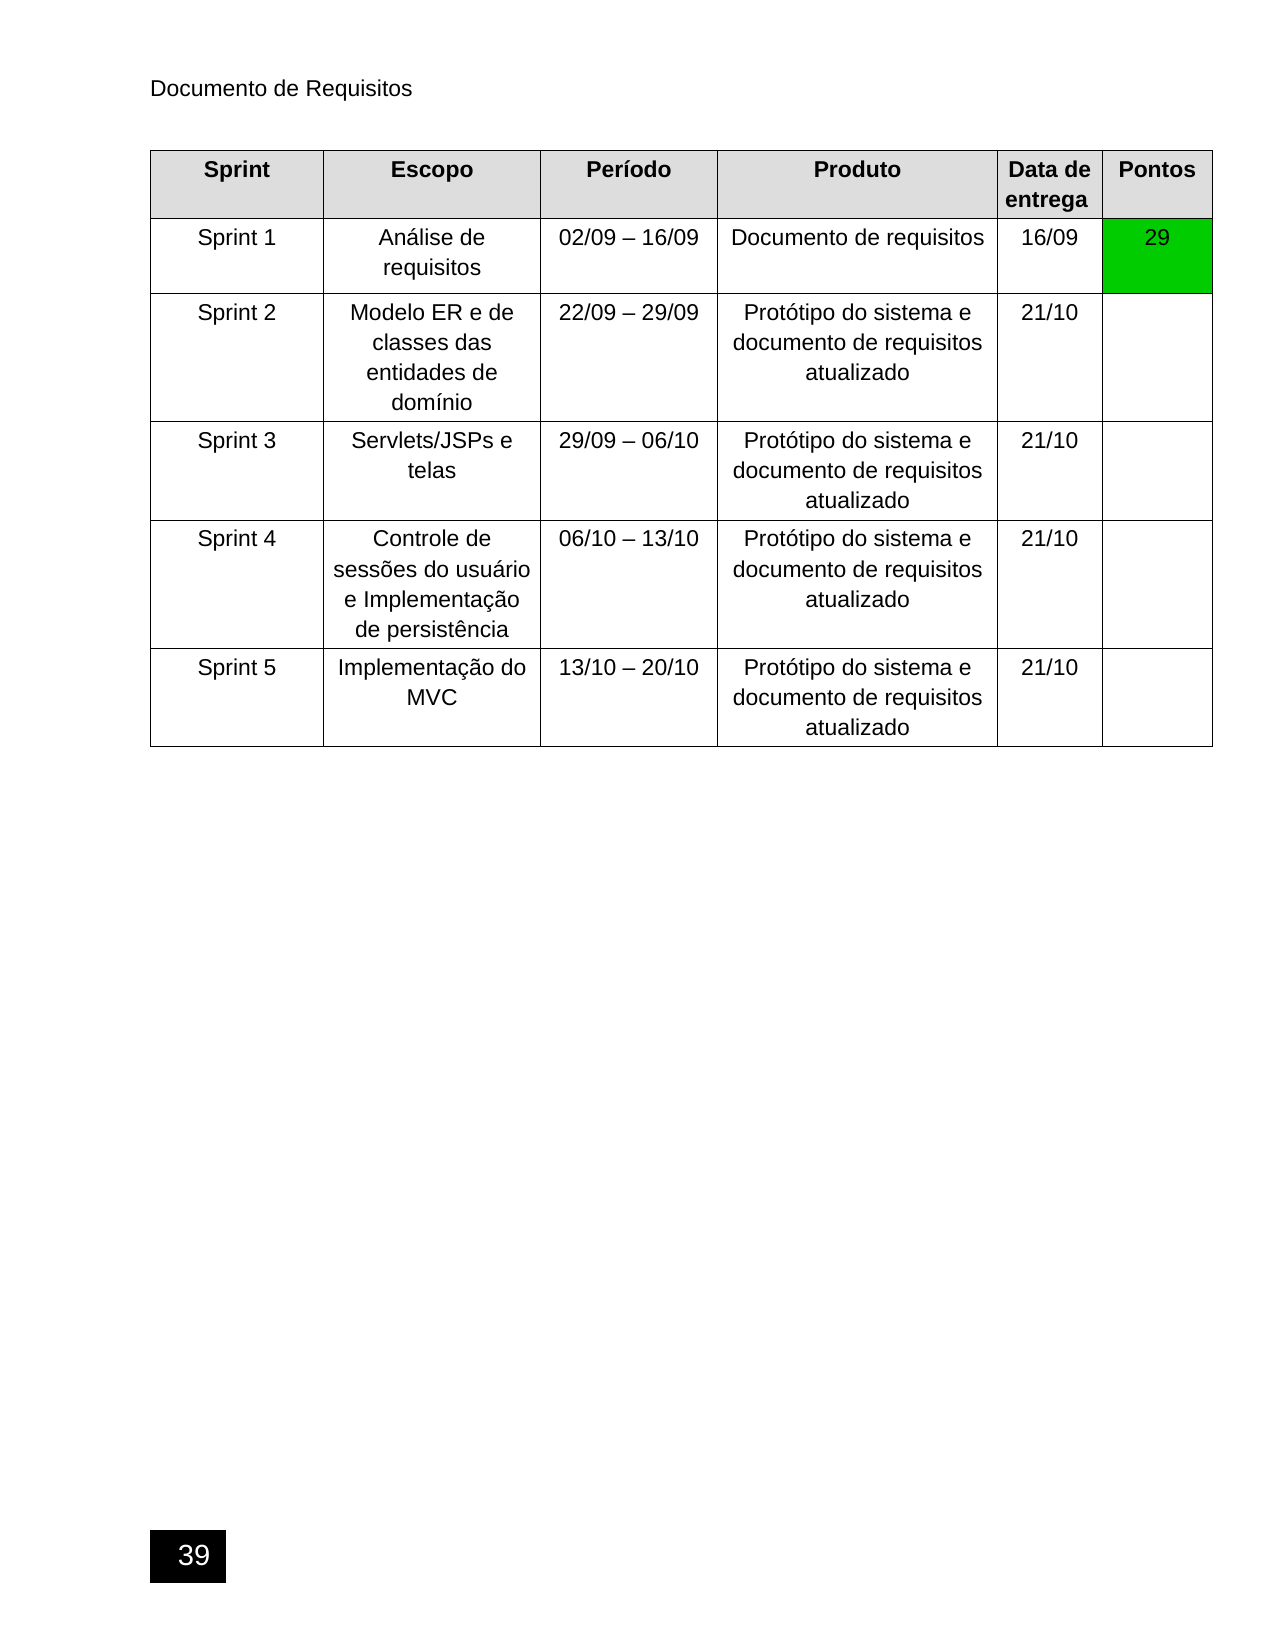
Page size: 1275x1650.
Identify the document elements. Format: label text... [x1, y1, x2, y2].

table_header Produto [718, 151, 997, 218]
table_header Data de entrega [998, 151, 1102, 218]
table_cell [1103, 649, 1212, 746]
table_cell Controle de sessões do usuário e Implementação de persistência [324, 521, 540, 648]
table_header Pontos [1103, 151, 1212, 218]
table_cell 21/10 [998, 649, 1102, 746]
table_cell Protótipo do sistema e documento de requisitos atualizado [718, 649, 997, 746]
table_cell Sprint 3 [151, 422, 323, 519]
table_cell Implementação do MVC [324, 649, 540, 746]
table_cell 29/09 – 06/10 [541, 422, 717, 519]
table_header Sprint [151, 151, 323, 218]
table_cell 13/10 – 20/10 [541, 649, 717, 746]
table_cell Sprint 5 [151, 649, 323, 746]
table_cell Documento de requisitos [718, 219, 997, 293]
table_cell Modelo ER e de classes das entidades de domínio [324, 294, 540, 421]
table_cell [1103, 422, 1212, 519]
table_cell 21/10 [998, 422, 1102, 519]
table_cell [1103, 521, 1212, 648]
table_cell Protótipo do sistema e documento de requisitos atualizado [718, 294, 997, 421]
table_cell 06/10 – 13/10 [541, 521, 717, 648]
table_cell Protótipo do sistema e documento de requisitos atualizado [718, 521, 997, 648]
table_cell 02/09 – 16/09 [541, 219, 717, 293]
table_cell Sprint 4 [151, 521, 323, 648]
table_cell Sprint 2 [151, 294, 323, 421]
table_cell Sprint 1 [151, 219, 323, 293]
table_cell 29 [1103, 219, 1212, 293]
table_cell Servlets/JSPs e telas [324, 422, 540, 519]
table_cell [1103, 294, 1212, 421]
table_cell Protótipo do sistema e documento de requisitos atualizado [718, 422, 997, 519]
table_header Período [541, 151, 717, 218]
table_cell 21/10 [998, 294, 1102, 421]
table_header Escopo [324, 151, 540, 218]
table_cell Análise de requisitos [324, 219, 540, 293]
table_cell 22/09 – 29/09 [541, 294, 717, 421]
table_cell 21/10 [998, 521, 1102, 648]
table_cell 16/09 [998, 219, 1102, 293]
